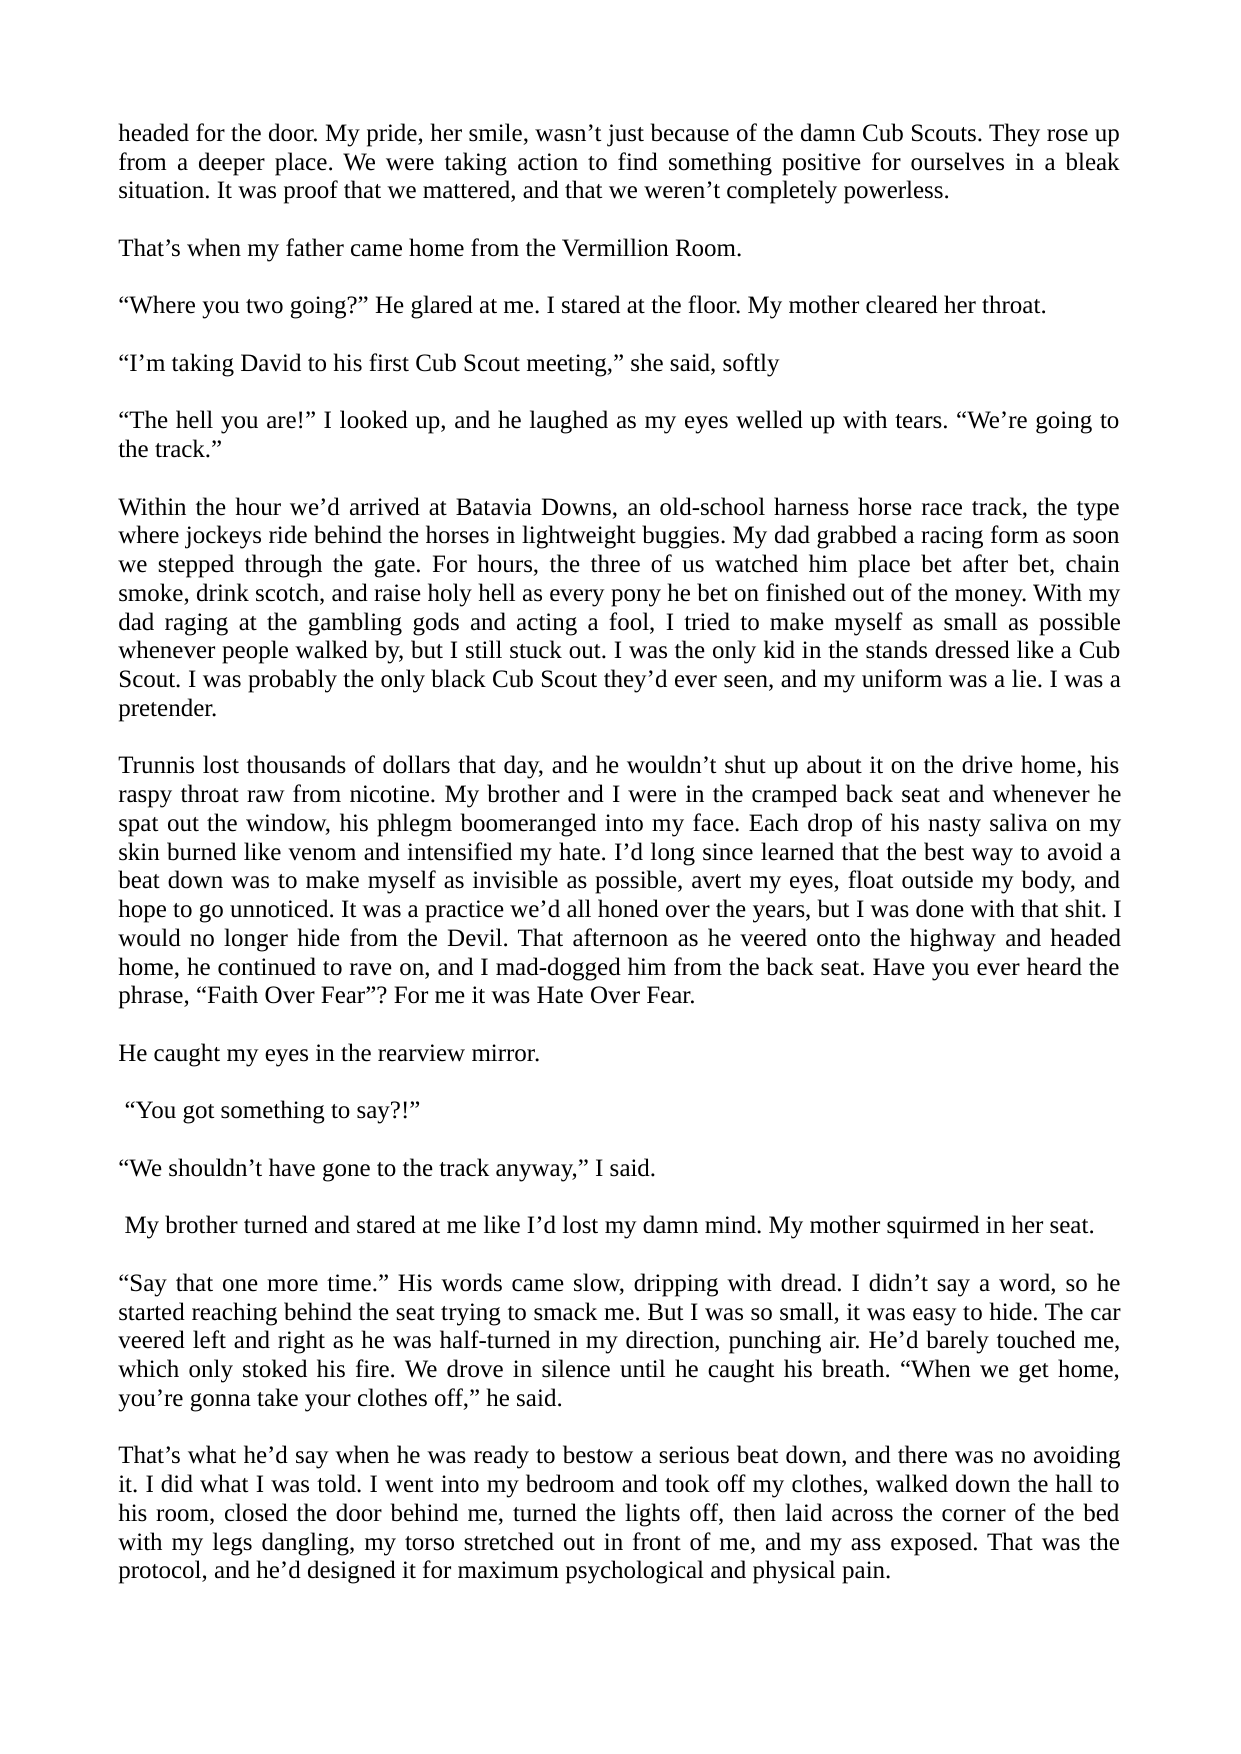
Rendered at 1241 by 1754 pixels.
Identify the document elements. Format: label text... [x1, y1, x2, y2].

text Within the hour we’d arrived at Batavia Downs, an old-school harness horse race track, the type where jockeys ride behind the horses in lightweight buggies. My dad grabbed a racing form as soon we stepped through the gate. For hours, the three of us watched him place bet after bet, chain smoke, drink scotch, and raise holy hell as every pony he bet on finished out of the money. With my dad raging at the gambling gods and acting a fool, I tried to make myself as small as possible whenever people walked by, but I still stuck out. I was the only kid in the stands dressed like a Cub Scout. I was probably the only black Cub Scout they’d ever seen, and my uniform was a lie. I was a pretender. [118, 492, 1122, 722]
text That’s what he’d say when he was ready to bestow a serious beat down, and there was no avoiding it. I did what I was told. I went into my bedroom and took off my clothes, walked down the hall to his room, closed the door behind me, turned the lights off, then laid across the corner of the bed with my legs dangling, my torso stretched out in front of me, and my ass exposed. That was the protocol, and he’d designed it for maximum psychological and physical pain. [118, 1441, 1122, 1584]
text He caught my eyes in the rearview mirror. [118, 1038, 1122, 1067]
text My brother turned and stared at me like I’d lost my damn mind. My mother squirmed in her seat. [118, 1211, 1122, 1239]
text “Say that one more time.” His words came slow, dripping with dread. I didn’t say a word, so he started reaching behind the seat trying to smack me. But I was so small, it was easy to hide. The car veered left and right as he was half-turned in my direction, punching air. He’d barely touched me, which only stoked his fire. We drove in silence until he caught his breath. “When we get home, you’re gonna take your clothes off,” he said. [118, 1268, 1122, 1412]
text That’s when my father came home from the Vermillion Room. [118, 233, 1122, 262]
text “The hell you are!” I looked up, and he laughed as my eyes welled up with tears. “We’re going to the track.” [118, 406, 1122, 463]
text “Where you two going?” He glared at me. I stared at the floor. My mother cleared her throat. [118, 291, 1122, 319]
text “We shouldn’t have gone to the track anyway,” I said. [118, 1153, 1122, 1182]
text Trunnis lost thousands of dollars that day, and he wouldn’t shut up about it on the drive home, his raspy throat raw from nicotine. My brother and I were in the cramped back seat and whenever he spat out the window, his phlegm boomeranged into my face. Each drop of his nasty saliva on my skin burned like venom and intensified my hate. I’d long since learned that the best way to avoid a beat down was to make myself as invisible as possible, avert my eyes, float outside my body, and hope to go unnoticed. It was a practice we’d all honed over the years, but I was done with that shit. I would no longer hide from the Devil. That afternoon as he veered onto the highway and headed home, he continued to rave on, and I mad-dogged him from the back seat. Have you ever heard the phrase, “Faith Over Fear”? For me it was Hate Over Fear. [118, 751, 1122, 1009]
text headed for the door. My pride, her smile, wasn’t just because of the damn Cub Scouts. They rose up from a deeper place. We were taking action to find something positive for ourselves in a bleak situation. It was proof that we mattered, and that we weren’t completely powerless. [118, 118, 1122, 204]
text “You got something to say?!” [118, 1096, 1122, 1124]
text “I’m taking David to his first Cub Scout meeting,” she said, softly [118, 348, 1122, 377]
